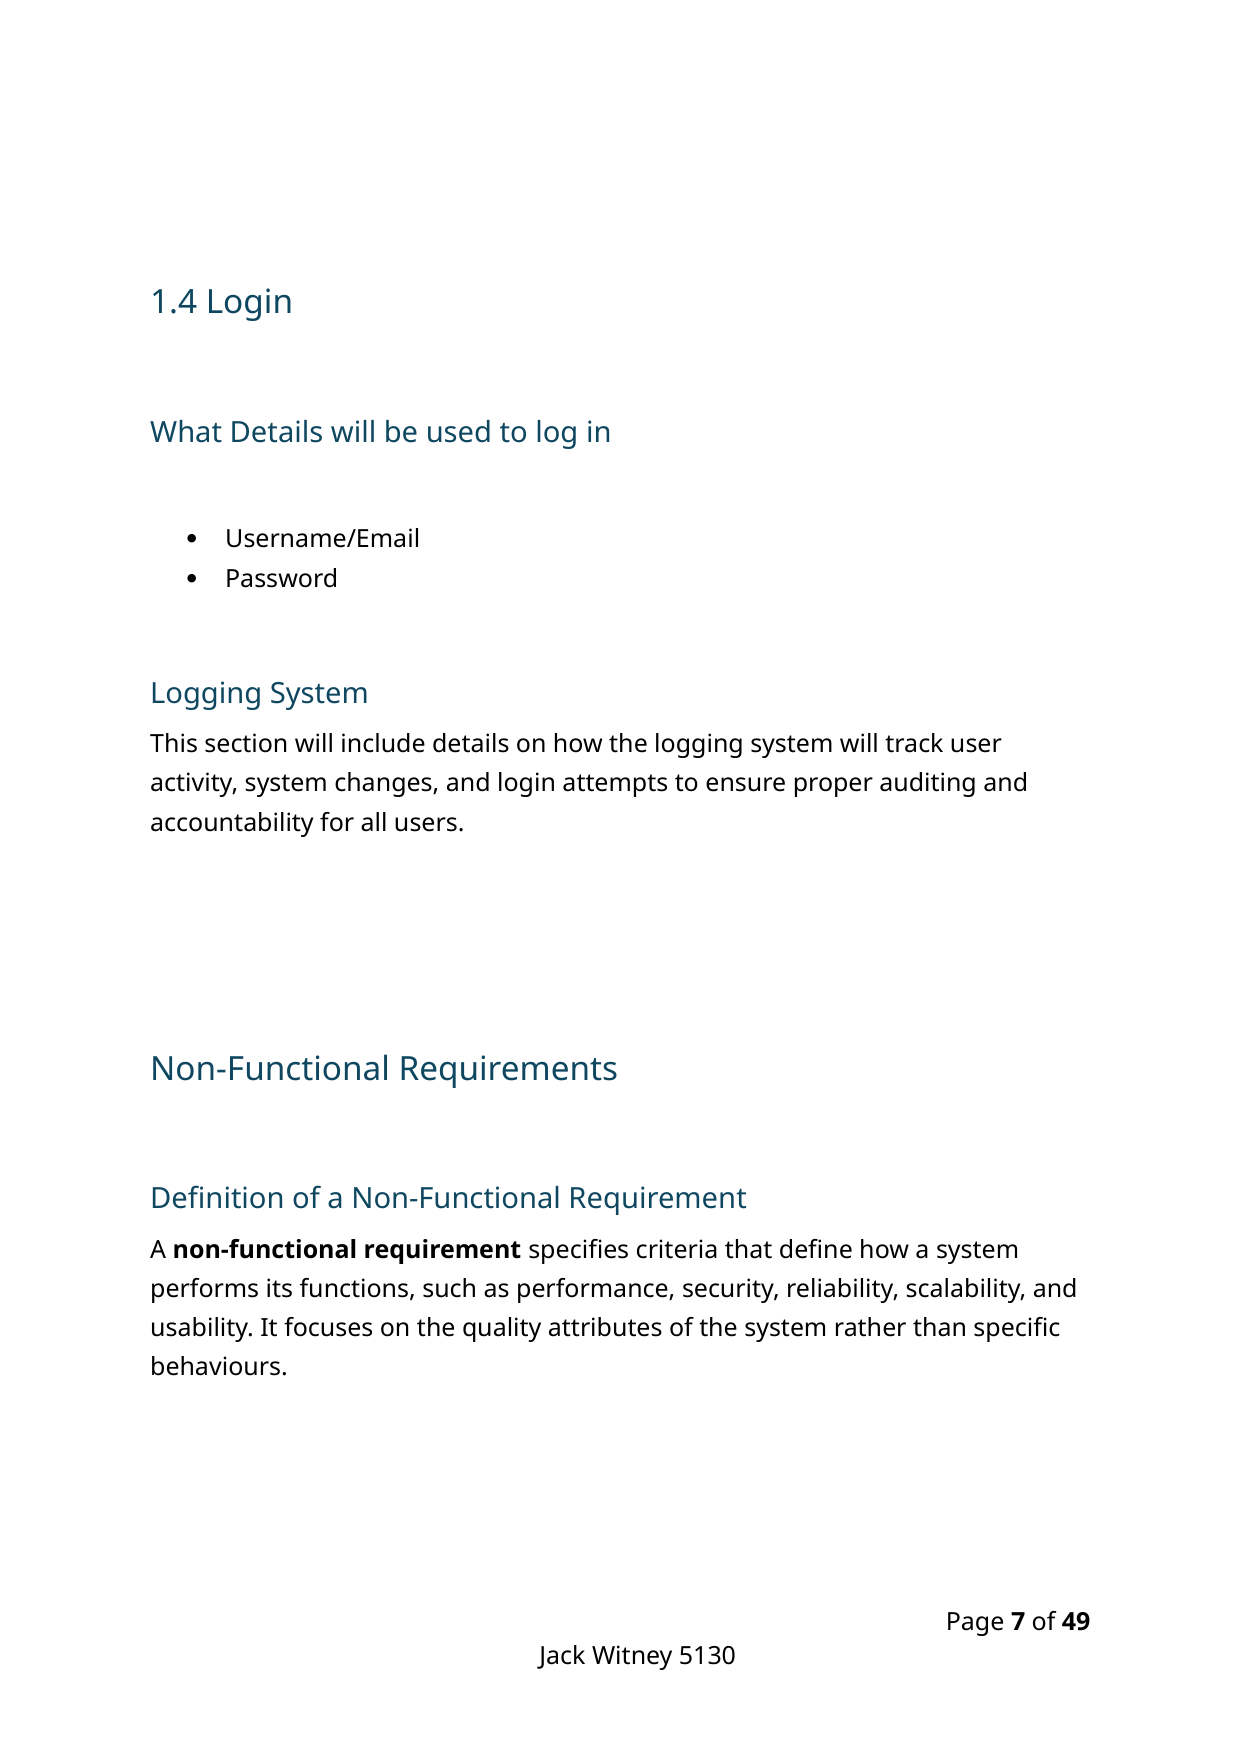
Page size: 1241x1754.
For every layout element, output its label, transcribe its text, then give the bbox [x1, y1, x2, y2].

subtitle Non-Functional Requirements [150, 1044, 1090, 1090]
list Password [187, 560, 1090, 594]
text This section will include details on how the logging system will track user activity, system changes, and login attempts to ensure proper auditing and accountability for all users. [150, 726, 1090, 838]
text A non-functional requirement specifies criteria that define how a system performs its functions, such as performance, security, reliability, scalability, and usability. It focuses on the quality attributes of the system rather than specific behaviours. [150, 1231, 1090, 1383]
subtitle Definition of a Non-Functional Requirement [150, 1177, 1090, 1217]
list Username/Email [187, 521, 1090, 555]
subtitle 1.4 Login [150, 278, 1090, 324]
subtitle What Details will be used to log in [150, 411, 1090, 451]
subtitle Logging System [150, 672, 1090, 712]
